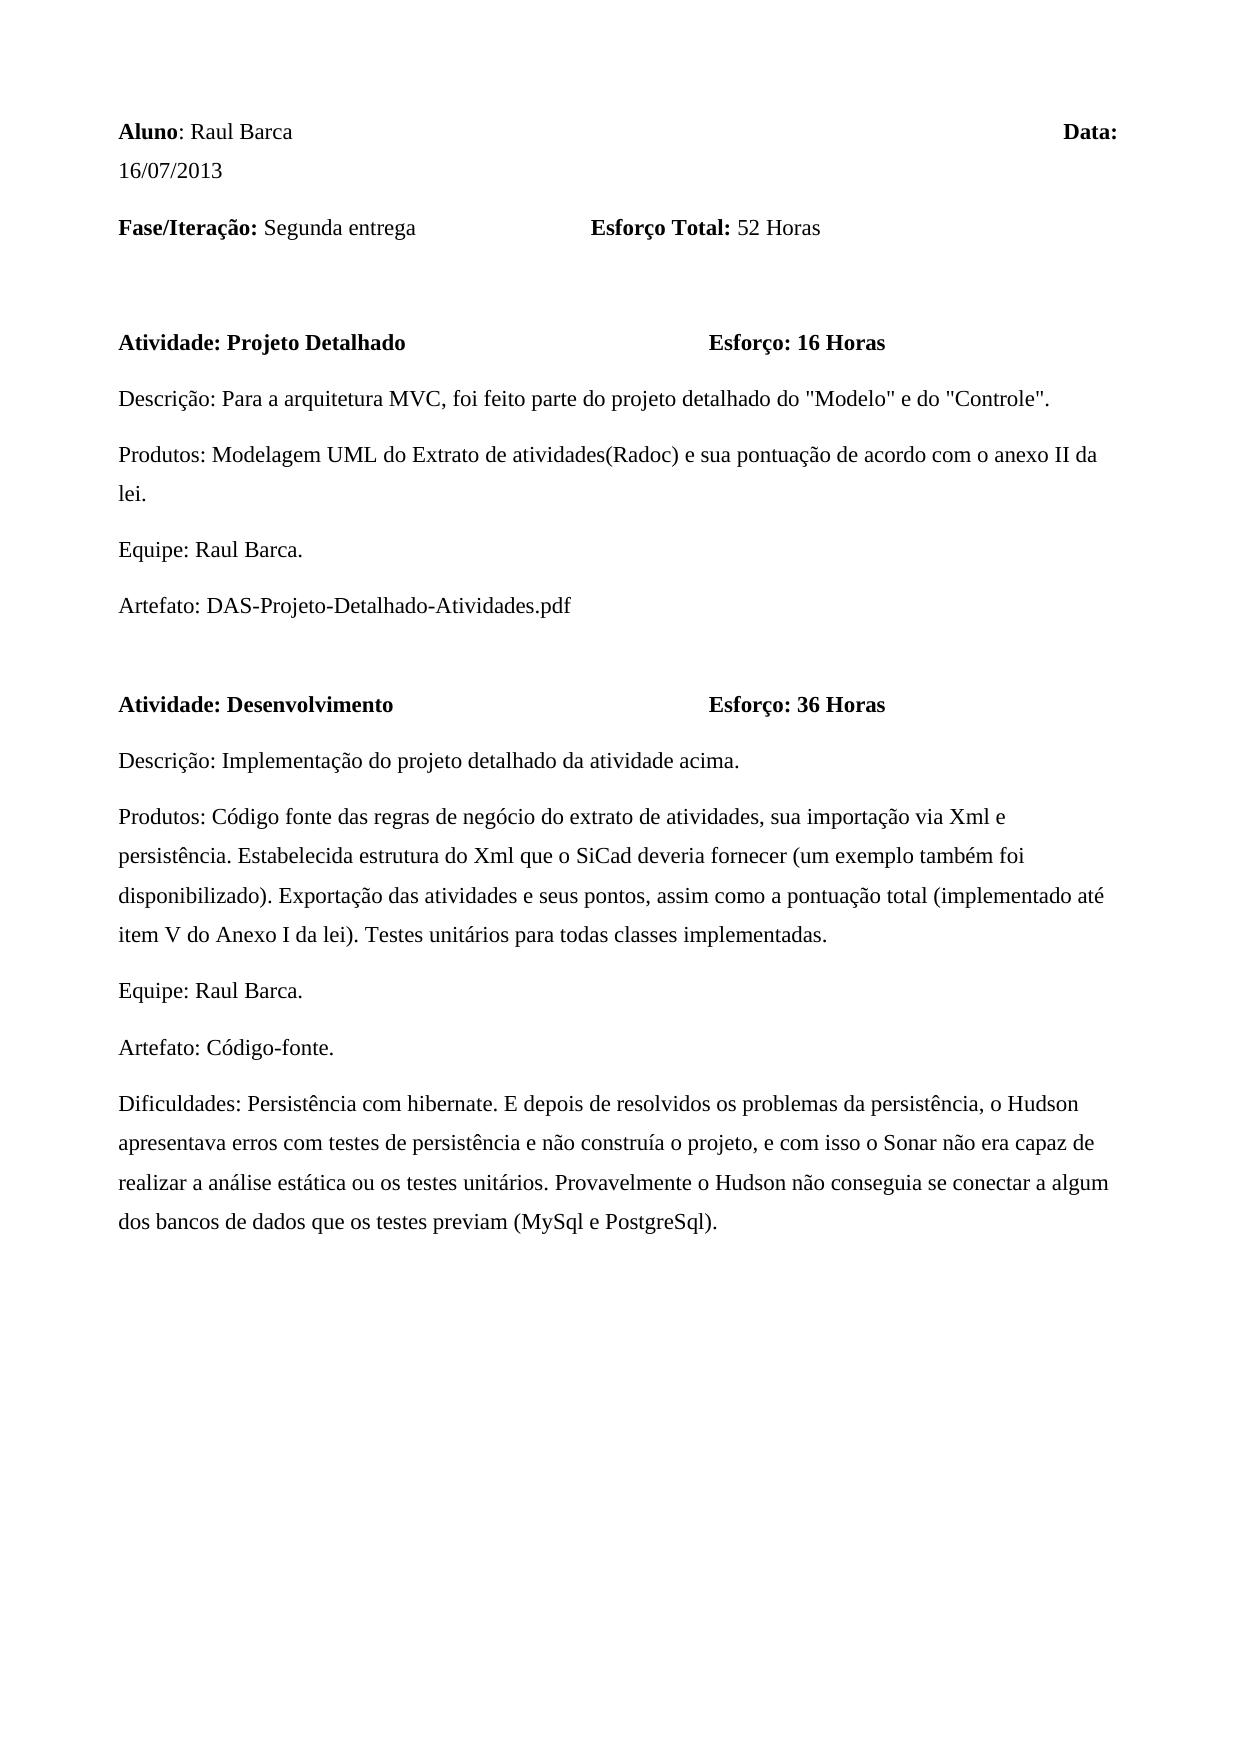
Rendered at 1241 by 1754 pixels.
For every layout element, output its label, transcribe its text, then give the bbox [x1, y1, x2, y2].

text Equipe: Raul Barca. [118, 536, 1122, 563]
text Descrição: Implementação do projeto detalhado da atividade acima. [118, 747, 1122, 773]
text Equipe: Raul Barca. [118, 978, 1122, 1004]
text Dificuldades: Persistência com hibernate. E depois de resolvidos os problemas da persistência, o Hudson apresentava erros com testes de persistência e não construía o projeto, e com isso o Sonar não era capaz de realizar a análise estática ou os testes unitários. Provavelmente o Hudson não conseguia se conectar a algum dos bancos de dados que os testes previam (MySql e PostgreSql). [118, 1090, 1122, 1235]
text Fase/Iteração: Segunda entrega Esforço Total: 52 Horas [118, 214, 1122, 240]
text Produtos: Modelagem UML do Extrato de atividades(Radoc) e sua pontuação de acordo com o anexo II da lei. [118, 441, 1122, 507]
text Artefato: Código-fonte. [118, 1034, 1122, 1060]
text Produtos: Código fonte das regras de negócio do extrato de atividades, sua importação via Xml e persistência. Estabelecida estrutura do Xml que o SiCad deveria fornecer (um exemplo também foi disponibilizado). Exportação das atividades e seus pontos, assim como a pontuação total (implementado até item V do Anexo I da lei). Testes unitários para todas classes implementadas. [118, 803, 1122, 948]
text Atividade: Projeto Detalhado Esforço: 16 Horas [118, 328, 1122, 355]
text Descrição: Para a arquitetura MVC, foi feito parte do projeto detalhado do "Modelo" e do "Controle". [118, 385, 1122, 411]
text Atividade: Desenvolvimento Esforço: 36 Horas [118, 691, 1122, 717]
text Aluno: Raul Barca Data: 16/07/2013 [118, 118, 1122, 184]
text Artefato: DAS-Projeto-Detalhado-Atividades.pdf [118, 593, 1122, 619]
